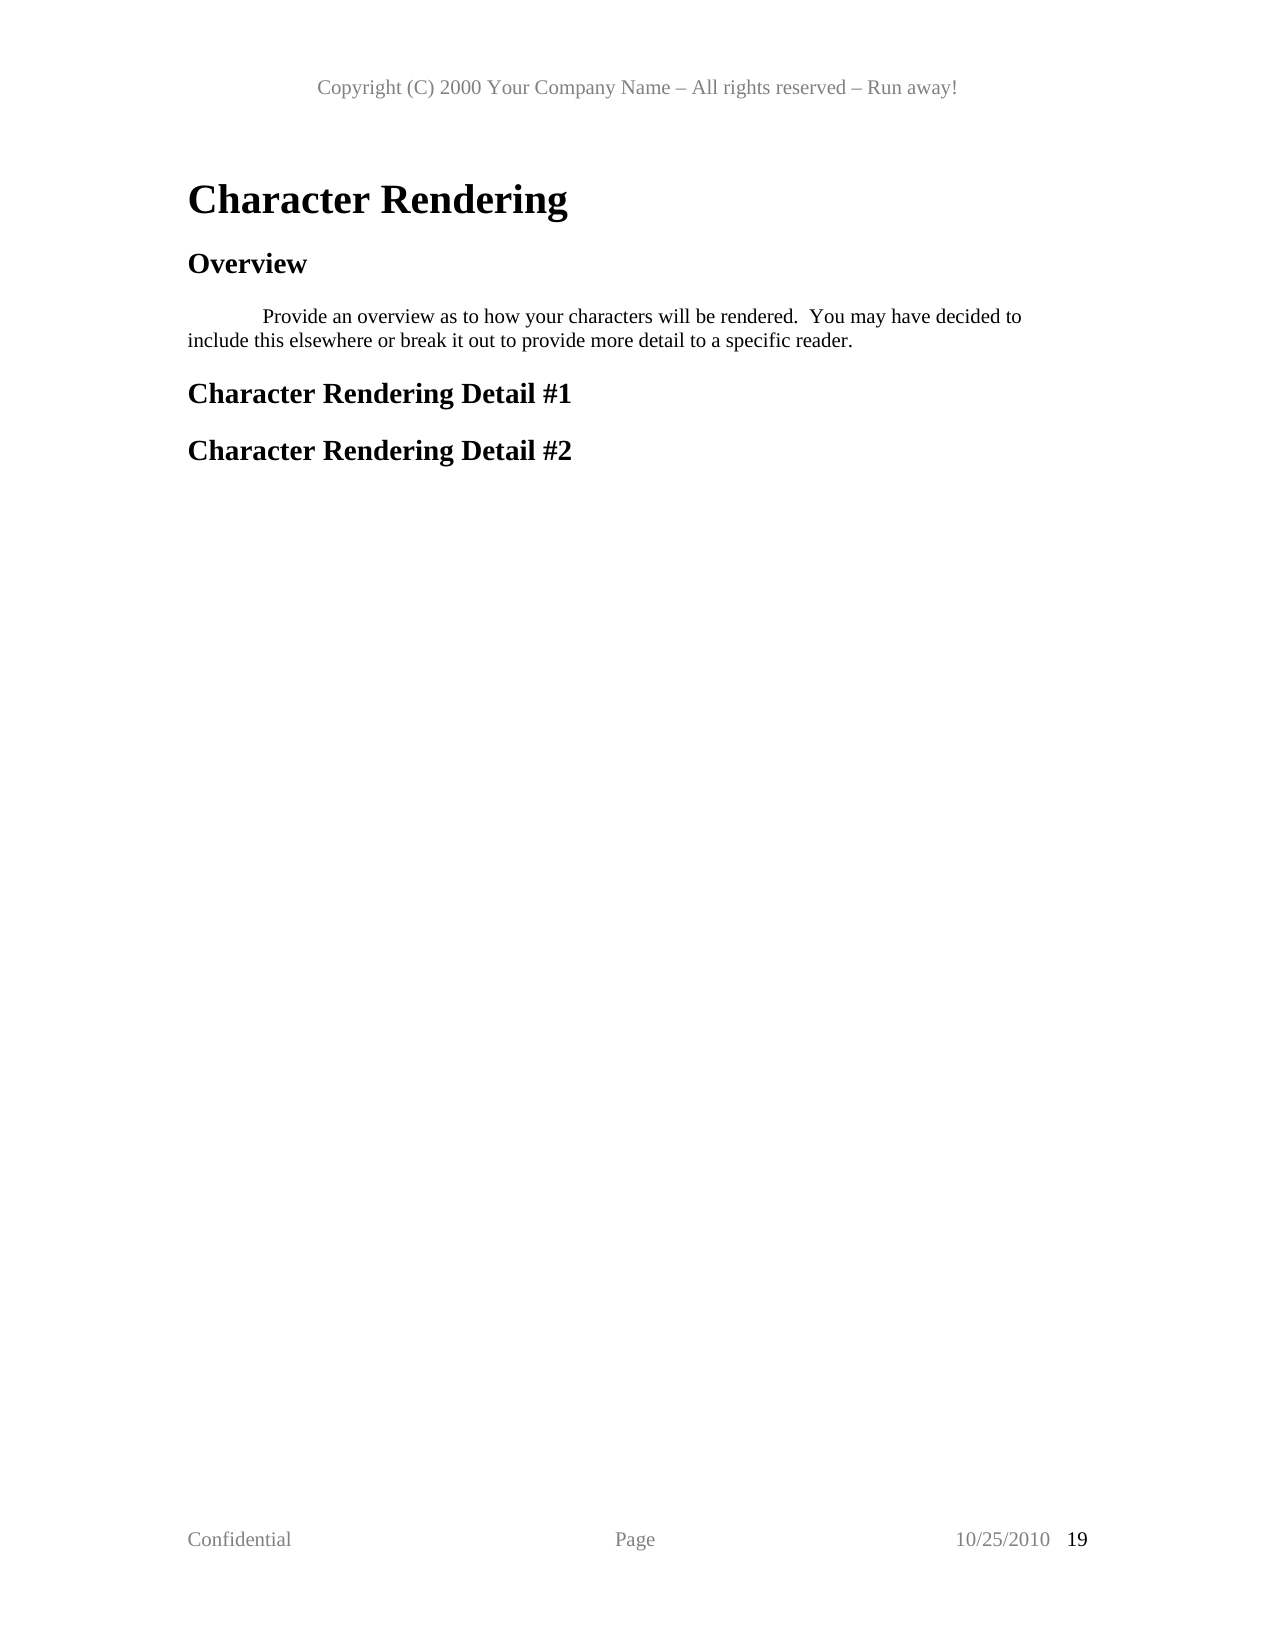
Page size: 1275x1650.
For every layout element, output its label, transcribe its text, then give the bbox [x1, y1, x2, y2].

subtitle Character Rendering Detail #2 [187, 433, 1087, 467]
subtitle Overview [187, 246, 1087, 279]
text Provide an overview as to how your characters will be rendered. You may have decided to include this elsewhere or break it out to provide more detail to a specific reader. [187, 304, 1087, 352]
subtitle Character Rendering Detail #1 [187, 376, 1087, 409]
subtitle Character Rendering [187, 174, 1087, 222]
